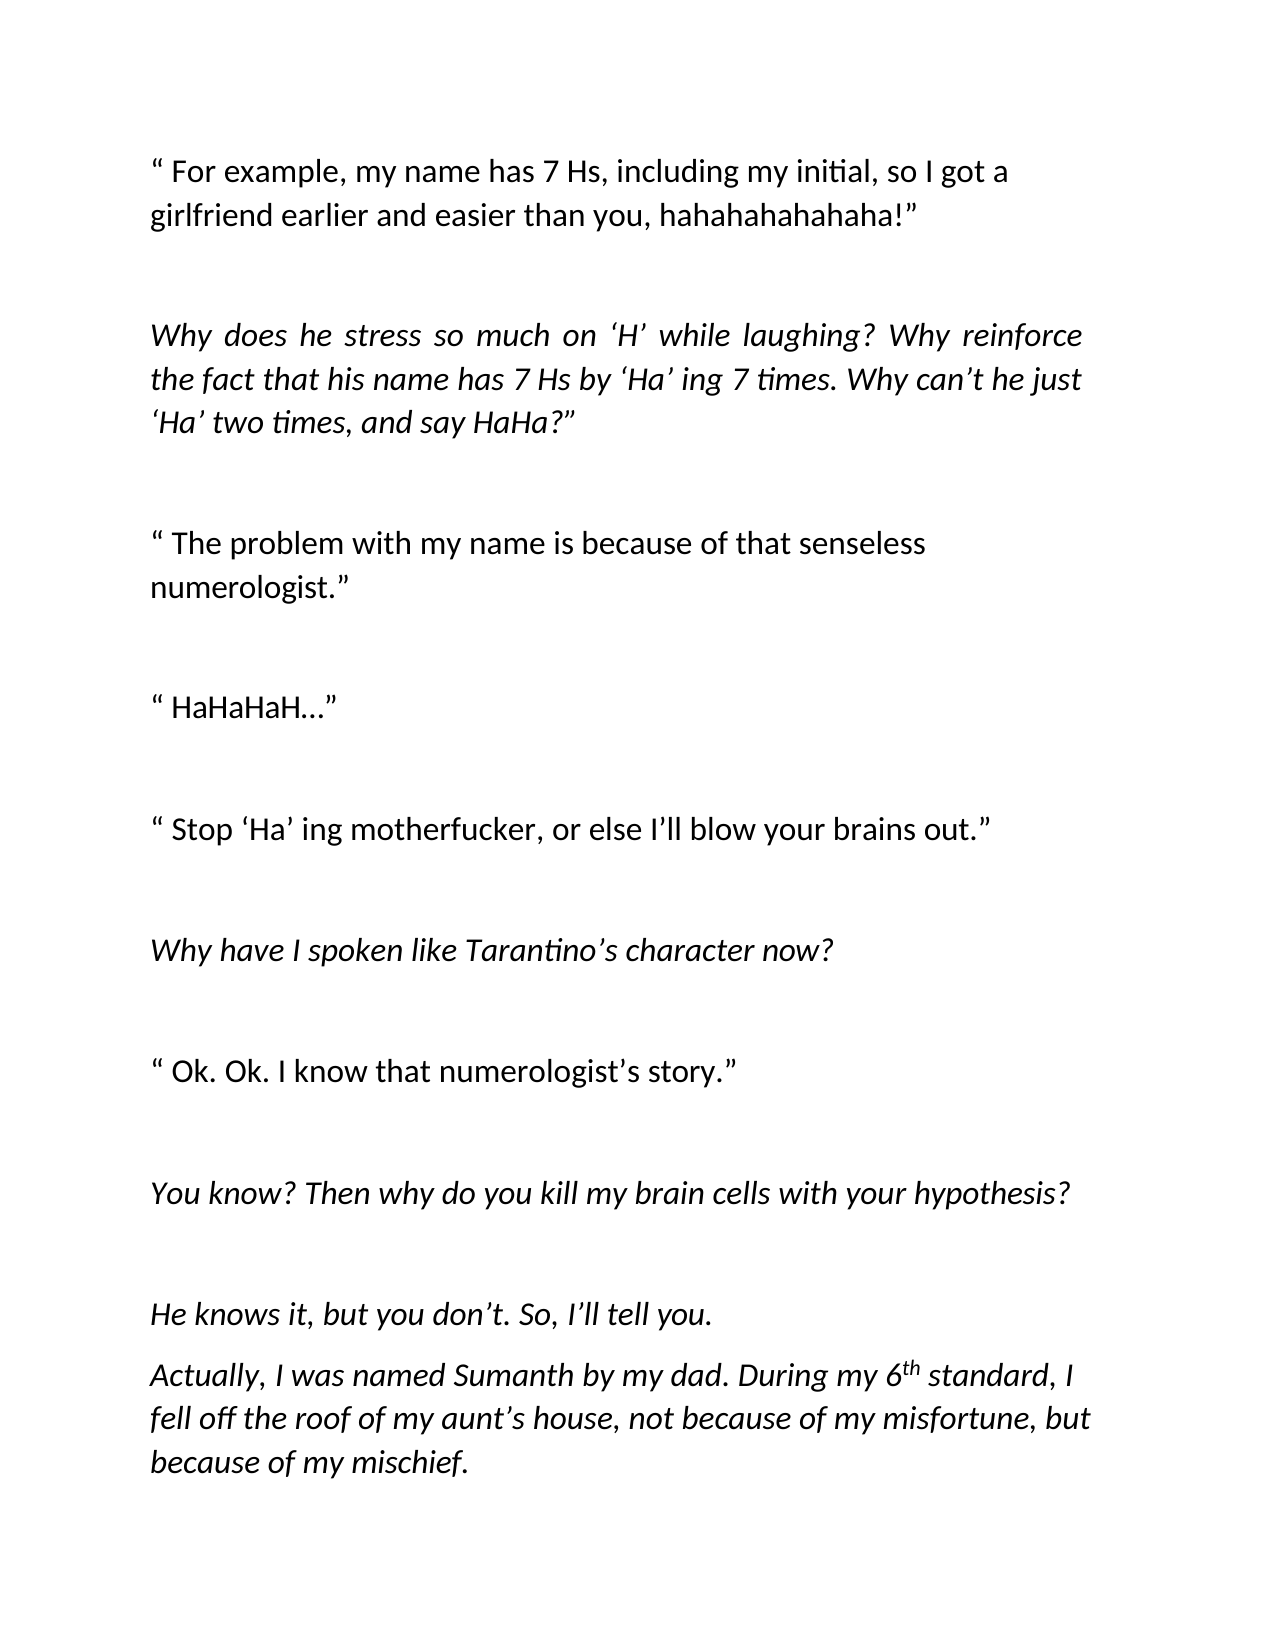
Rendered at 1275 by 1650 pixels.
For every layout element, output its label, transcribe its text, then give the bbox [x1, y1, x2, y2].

text Actually, I was named Sumanth by my dad. During my 6th standard, I fell off the roof of my aunt’s house, not because of my misfortune, but [150, 1354, 1120, 1438]
text “ HaHaHaH…” [150, 687, 1162, 727]
text He knows it, but you don’t. So, I’ll tell you. [150, 1293, 1162, 1334]
text Why does he stress so much on ‘H’ while laughing? Why reinforce the fact that his name has 7 Hs by ‘Ha’ ing 7 times. Why can’t he just ‘Ha’ two times, and say HaHa?” [150, 314, 1083, 442]
text “ Stop ‘Ha’ ing motherfucker, or else I’ll blow your brains out.” [150, 808, 1162, 849]
text “ Ok. Ok. I know that numerologist’s story.” [150, 1051, 1162, 1091]
text because of my mischief. [150, 1441, 1162, 1481]
text You know? Then why do you kill my brain cells with your hypothesis? [150, 1172, 1162, 1213]
text “ The problem with my name is because of that senseless numerologist.” [150, 522, 1110, 606]
text “ For example, my name has 7 Hs, including my initial, so I got a girlfriend earlier and easier than you, hahahahahahaha!” [150, 150, 1120, 234]
text Why have I spoken like Tarantino’s character now? [150, 929, 1162, 970]
